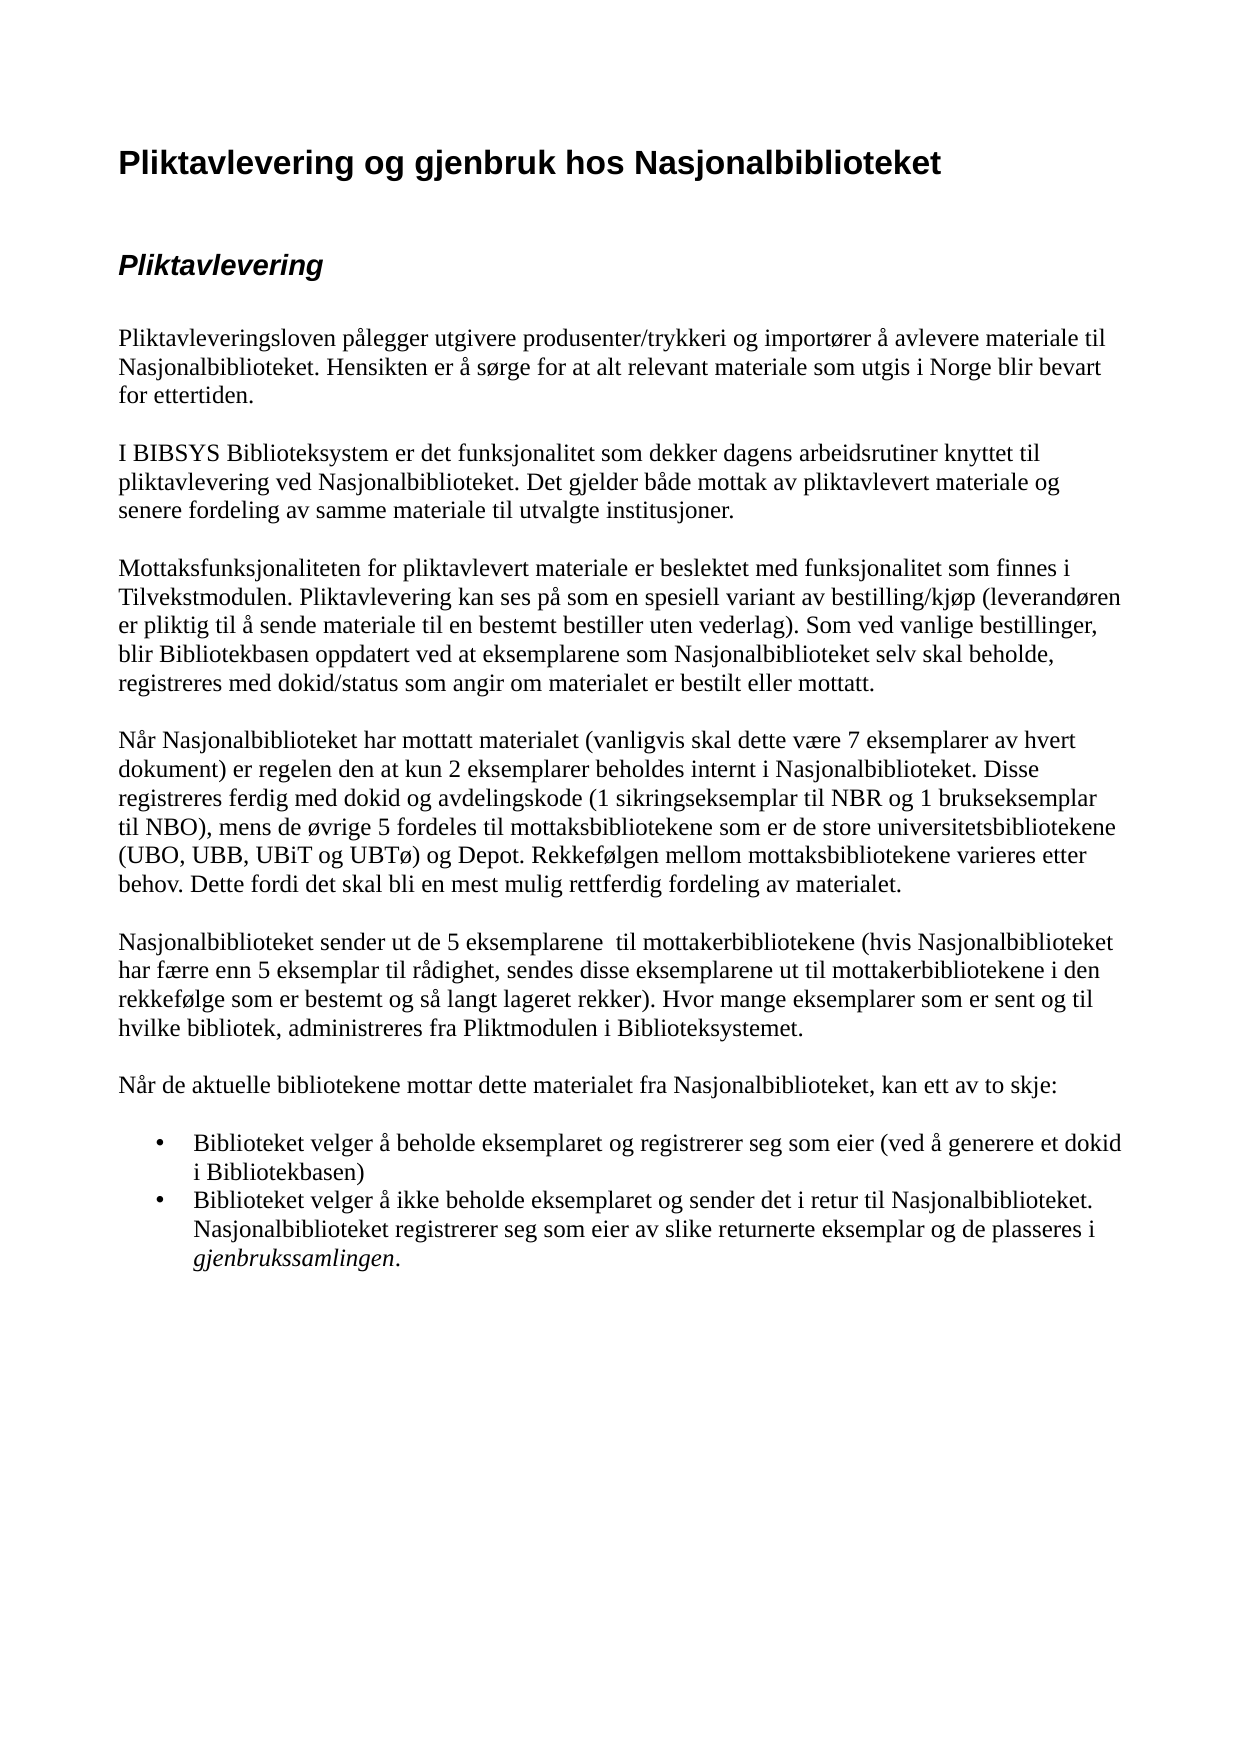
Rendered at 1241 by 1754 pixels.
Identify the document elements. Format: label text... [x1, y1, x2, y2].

subtitle Pliktavlevering og gjenbruk hos Nasjonalbiblioteket [118, 143, 1122, 182]
subtitle Pliktavlevering [118, 248, 1122, 282]
text Mottaksfunksjonaliteten for pliktavlevert materiale er beslektet med funksjonalitet som finnes i Tilvekstmodulen. Pliktavlevering kan ses på som en spesiell variant av bestilling/kjøp (leverandøren er pliktig til å sende materiale til en bestemt bestiller uten vederlag). Som ved vanlige bestillinger, blir Bibliotekbasen oppdatert ved at eksemplarene som Nasjonalbiblioteket selv skal beholde, registreres med dokid/status som angir om materialet er bestilt eller mottatt. [118, 553, 1122, 697]
text Pliktavleveringsloven pålegger utgivere produsenter/trykkeri og importører å avlevere materiale til Nasjonalbiblioteket. Hensikten er å sørge for at alt relevant materiale som utgis i Norge blir bevart for ettertiden. [118, 323, 1122, 409]
list Biblioteket velger å ikke beholde eksemplaret og sender det i retur til Nasjonalbiblioteket. Nasjonalbiblioteket registrerer seg som eier av slike returnerte eksemplar og de plasseres i gjenbrukssamlingen. [156, 1185, 1122, 1272]
text Nasjonalbiblioteket sender ut de 5 eksemplarene til mottakerbibliotekene (hvis Nasjonalbiblioteket har færre enn 5 eksemplar til rådighet, sendes disse eksemplarene ut til mottakerbibliotekene i den rekkefølge som er bestemt og så langt lageret rekker). Hvor mange eksemplarer som er sent og til hvilke bibliotek, administreres fra Pliktmodulen i Biblioteksystemet. [118, 927, 1122, 1042]
list Biblioteket velger å beholde eksemplaret og registrerer seg som eier (ved å generere et dokid i Bibliotekbasen) [156, 1128, 1122, 1185]
text Når Nasjonalbiblioteket har mottatt materialet (vanligvis skal dette være 7 eksemplarer av hvert dokument) er regelen den at kun 2 eksemplarer beholdes internt i Nasjonalbiblioteket. Disse registreres ferdig med dokid og avdelingskode (1 sikringseksemplar til NBR og 1 brukseksemplar til NBO), mens de øvrige 5 fordeles til mottaksbibliotekene som er de store universitetsbibliotekene (UBO, UBB, UBiT og UBTø) og Depot. Rekkefølgen mellom mottaksbibliotekene varieres etter behov. Dette fordi det skal bli en mest mulig rettferdig fordeling av materialet. [118, 725, 1122, 898]
text I BIBSYS Biblioteksystem er det funksjonalitet som dekker dagens arbeidsrutiner knyttet til pliktavlevering ved Nasjonalbiblioteket. Det gjelder både mottak av pliktavlevert materiale og senere fordeling av samme materiale til utvalgte institusjoner. [118, 438, 1122, 524]
text Når de aktuelle bibliotekene mottar dette materialet fra Nasjonalbiblioteket, kan ett av to skje: [118, 1070, 1122, 1099]
